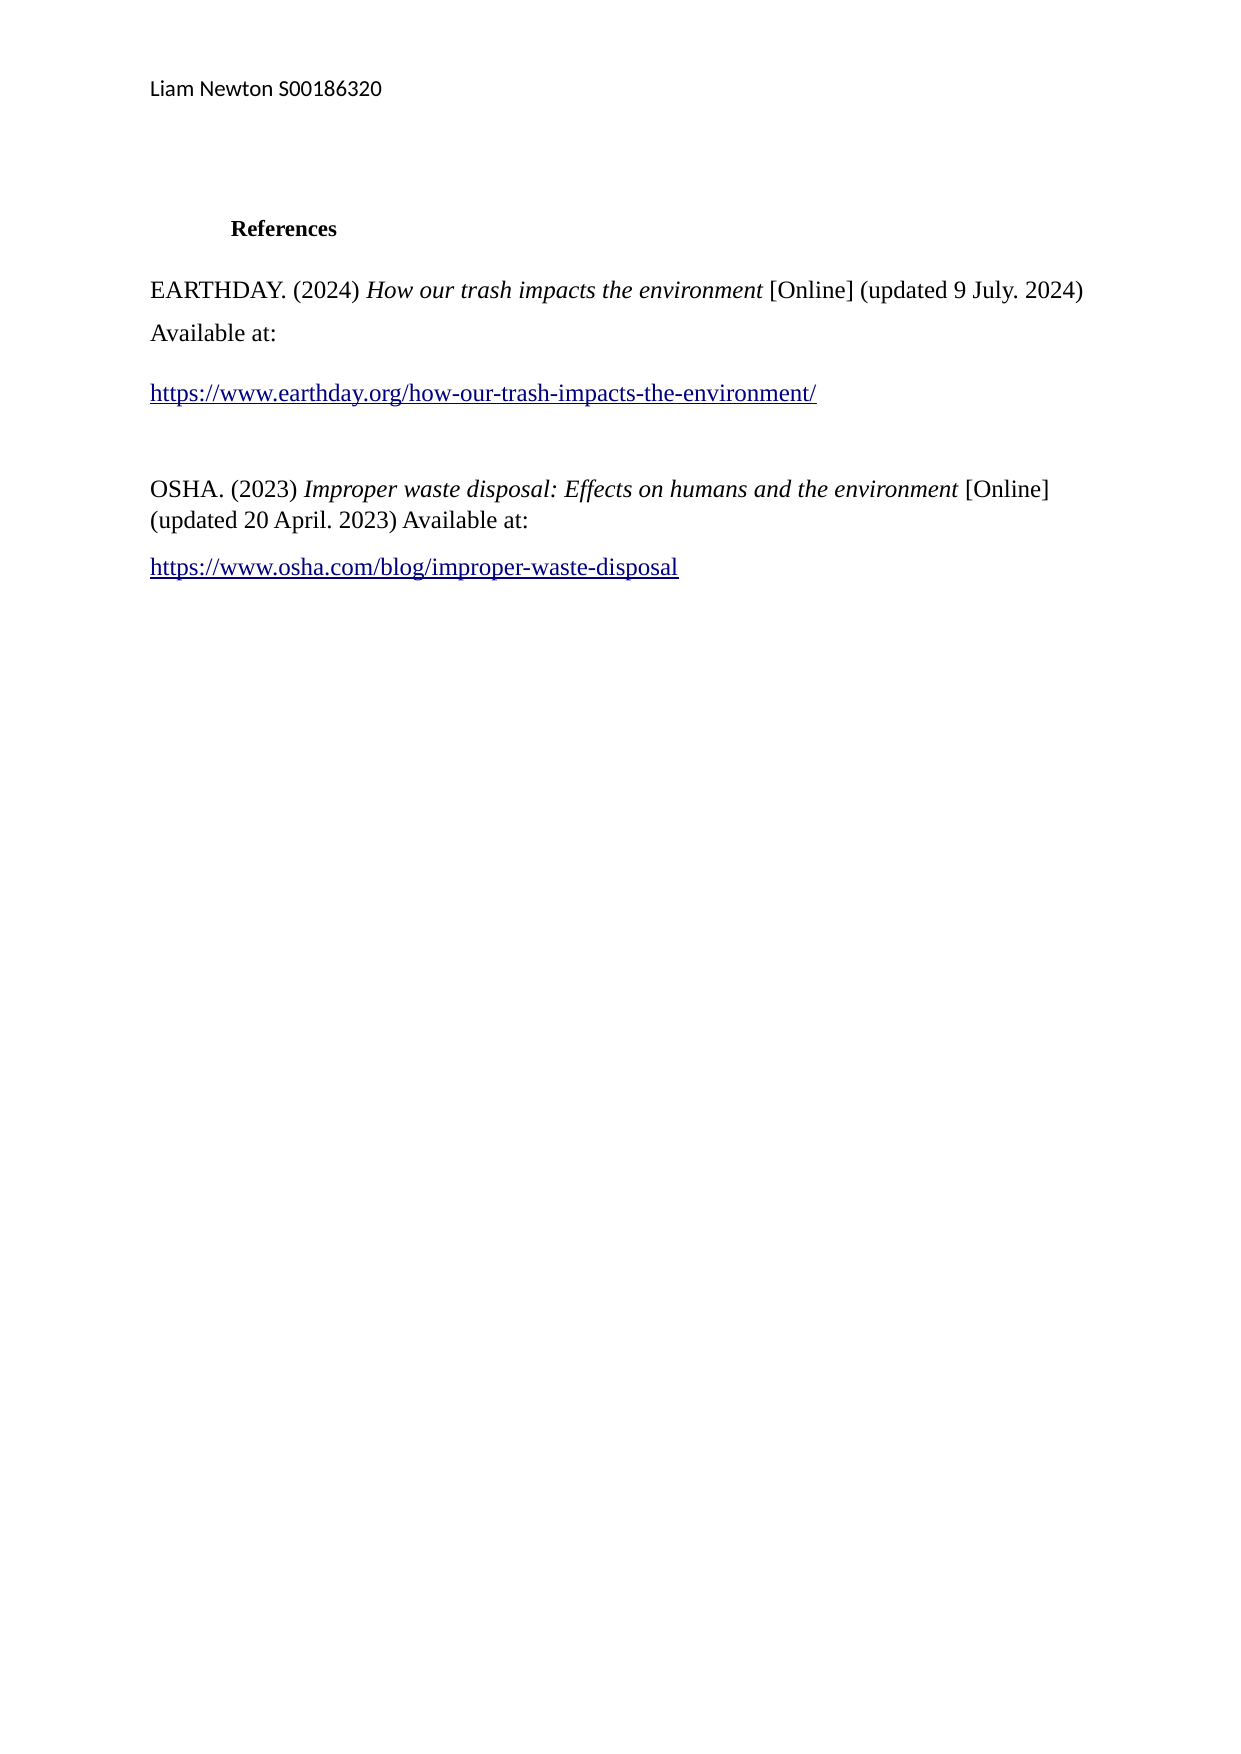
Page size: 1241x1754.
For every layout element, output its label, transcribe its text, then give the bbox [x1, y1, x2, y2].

text References [150, 212, 1090, 243]
text https://www.earthday.org/how-our-trash-impacts-the-environment/ [150, 378, 1090, 406]
text https://www.osha.com/blog/improper-waste-disposal [150, 552, 1090, 581]
text OSHA. (2023) Improper waste disposal: Effects on humans and the environment [Online] (updated 20 April. 2023) Available at: [150, 474, 1090, 534]
text EARTHDAY. (2024) How our trash impacts the environment [Online] (updated 9 July. 2024) Available at: [150, 275, 1090, 347]
